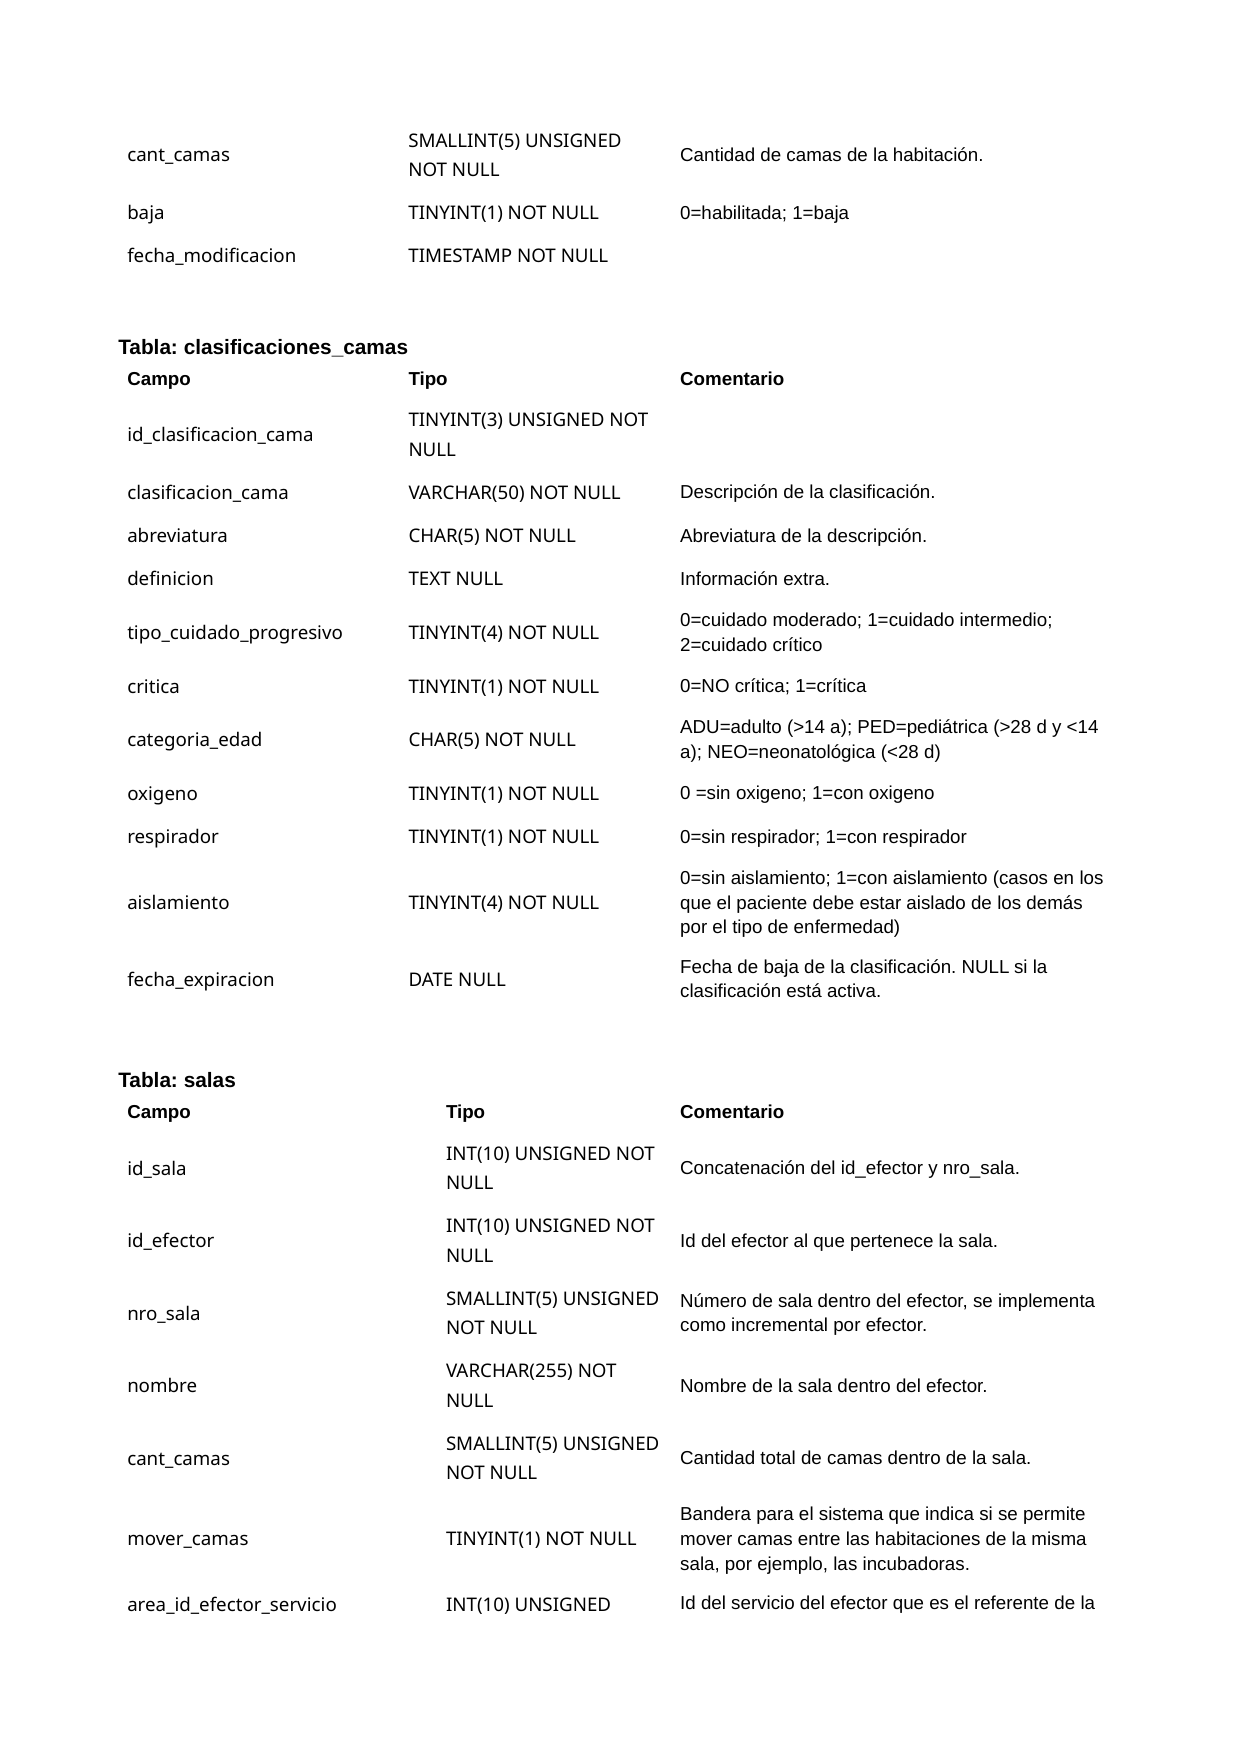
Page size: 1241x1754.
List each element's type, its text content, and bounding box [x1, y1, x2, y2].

table_cell nombre [118, 1349, 437, 1421]
table_cell TINYINT(4) NOT NULL [399, 858, 671, 947]
table_cell TINYINT(1) NOT NULL [437, 1494, 671, 1583]
table_cell Id del efector al que pertenece la sala. [671, 1204, 1121, 1276]
table_cell VARCHAR(255) NOT NULL [437, 1349, 671, 1421]
table_header Comentario [671, 359, 1121, 398]
table_cell 0=habilitada; 1=baja [671, 191, 1112, 234]
table_cell Id del servicio del efector que es el referente de la [671, 1583, 1121, 1626]
table_cell TINYINT(1) NOT NULL [399, 815, 671, 858]
table_cell INT(10) UNSIGNED NOT NULL [437, 1131, 671, 1204]
table_cell INT(10) UNSIGNED [437, 1583, 671, 1626]
table_cell TINYINT(1) NOT NULL [399, 191, 671, 234]
table_cell clasificacion_cama [118, 470, 399, 513]
table_cell DATE NULL [399, 947, 671, 1011]
table_cell SMALLINT(5) UNSIGNED NOT NULL [437, 1421, 671, 1494]
table_cell Cantidad de camas de la habitación. [671, 118, 1112, 191]
table_cell id_sala [118, 1131, 437, 1204]
table_cell definicion [118, 557, 399, 600]
table_cell ADU=adulto (>14 a); PED=pediátrica (>28 d y <14 a); NEO=neonatológica (<28 d) [671, 707, 1121, 771]
table_cell [671, 398, 1121, 470]
table_cell TINYINT(3) UNSIGNED NOT NULL [399, 398, 671, 470]
table_cell VARCHAR(50) NOT NULL [399, 470, 671, 513]
table_cell baja [118, 191, 399, 234]
table_cell TINYINT(4) NOT NULL [399, 600, 671, 664]
table_cell nro_sala [118, 1276, 437, 1349]
table_cell fecha_modificacion [118, 234, 399, 277]
table_cell SMALLINT(5) UNSIGNED NOT NULL [437, 1276, 671, 1349]
table_cell oxigeno [118, 771, 399, 814]
table_cell Nombre de la sala dentro del efector. [671, 1349, 1121, 1421]
table_cell fecha_expiracion [118, 947, 399, 1011]
table_cell 0 =sin oxigeno; 1=con oxigeno [671, 771, 1121, 814]
table_header Tipo [437, 1092, 671, 1131]
table_cell aislamiento [118, 858, 399, 947]
table_cell id_efector [118, 1204, 437, 1276]
table_header Comentario [671, 1092, 1121, 1131]
table_cell SMALLINT(5) UNSIGNED NOT NULL [399, 118, 671, 191]
table_cell 0=cuidado moderado; 1=cuidado intermedio; 2=cuidado crítico [671, 600, 1121, 664]
table_cell Número de sala dentro del efector, se implementa como incremental por efector. [671, 1276, 1121, 1349]
table_cell TINYINT(1) NOT NULL [399, 664, 671, 707]
table_cell abreviatura [118, 514, 399, 557]
table_header Tipo [399, 359, 671, 398]
table_cell TINYINT(1) NOT NULL [399, 771, 671, 814]
table_cell Abreviatura de la descripción. [671, 514, 1121, 557]
table_header Campo [118, 1092, 437, 1131]
table_cell TIMESTAMP NOT NULL [399, 234, 671, 277]
table_cell tipo_cuidado_progresivo [118, 600, 399, 664]
text Tabla: salas [118, 1068, 1122, 1092]
table_cell CHAR(5) NOT NULL [399, 514, 671, 557]
table_cell Fecha de baja de la clasificación. NULL si la clasificación está activa. [671, 947, 1121, 1011]
table_cell mover_camas [118, 1494, 437, 1583]
table_cell Concatenación del id_efector y nro_sala. [671, 1131, 1121, 1204]
table_cell 0=sin respirador; 1=con respirador [671, 815, 1121, 858]
table_cell INT(10) UNSIGNED NOT NULL [437, 1204, 671, 1276]
table_cell categoria_edad [118, 707, 399, 771]
table_cell 0=NO crítica; 1=crítica [671, 664, 1121, 707]
table_cell TEXT NULL [399, 557, 671, 600]
table_cell respirador [118, 815, 399, 858]
table_cell CHAR(5) NOT NULL [399, 707, 671, 771]
table_cell area_id_efector_servicio [118, 1583, 437, 1626]
table_header Campo [118, 359, 399, 398]
table_cell id_clasificacion_cama [118, 398, 399, 470]
table_cell [671, 234, 1112, 277]
table_cell Descripción de la clasificación. [671, 470, 1121, 513]
table_cell critica [118, 664, 399, 707]
table_cell Bandera para el sistema que indica si se permite mover camas entre las habitaciones de la misma sala, por ejemplo, las incubadoras. [671, 1494, 1121, 1583]
table_cell Cantidad total de camas dentro de la sala. [671, 1421, 1121, 1494]
table_cell cant_camas [118, 118, 399, 191]
text Tabla: clasificaciones_camas [118, 334, 1122, 358]
table_cell 0=sin aislamiento; 1=con aislamiento (casos en los que el paciente debe estar aislado de los demás por el tipo de enfermedad) [671, 858, 1121, 947]
table_cell Información extra. [671, 557, 1121, 600]
table_cell cant_camas [118, 1421, 437, 1494]
